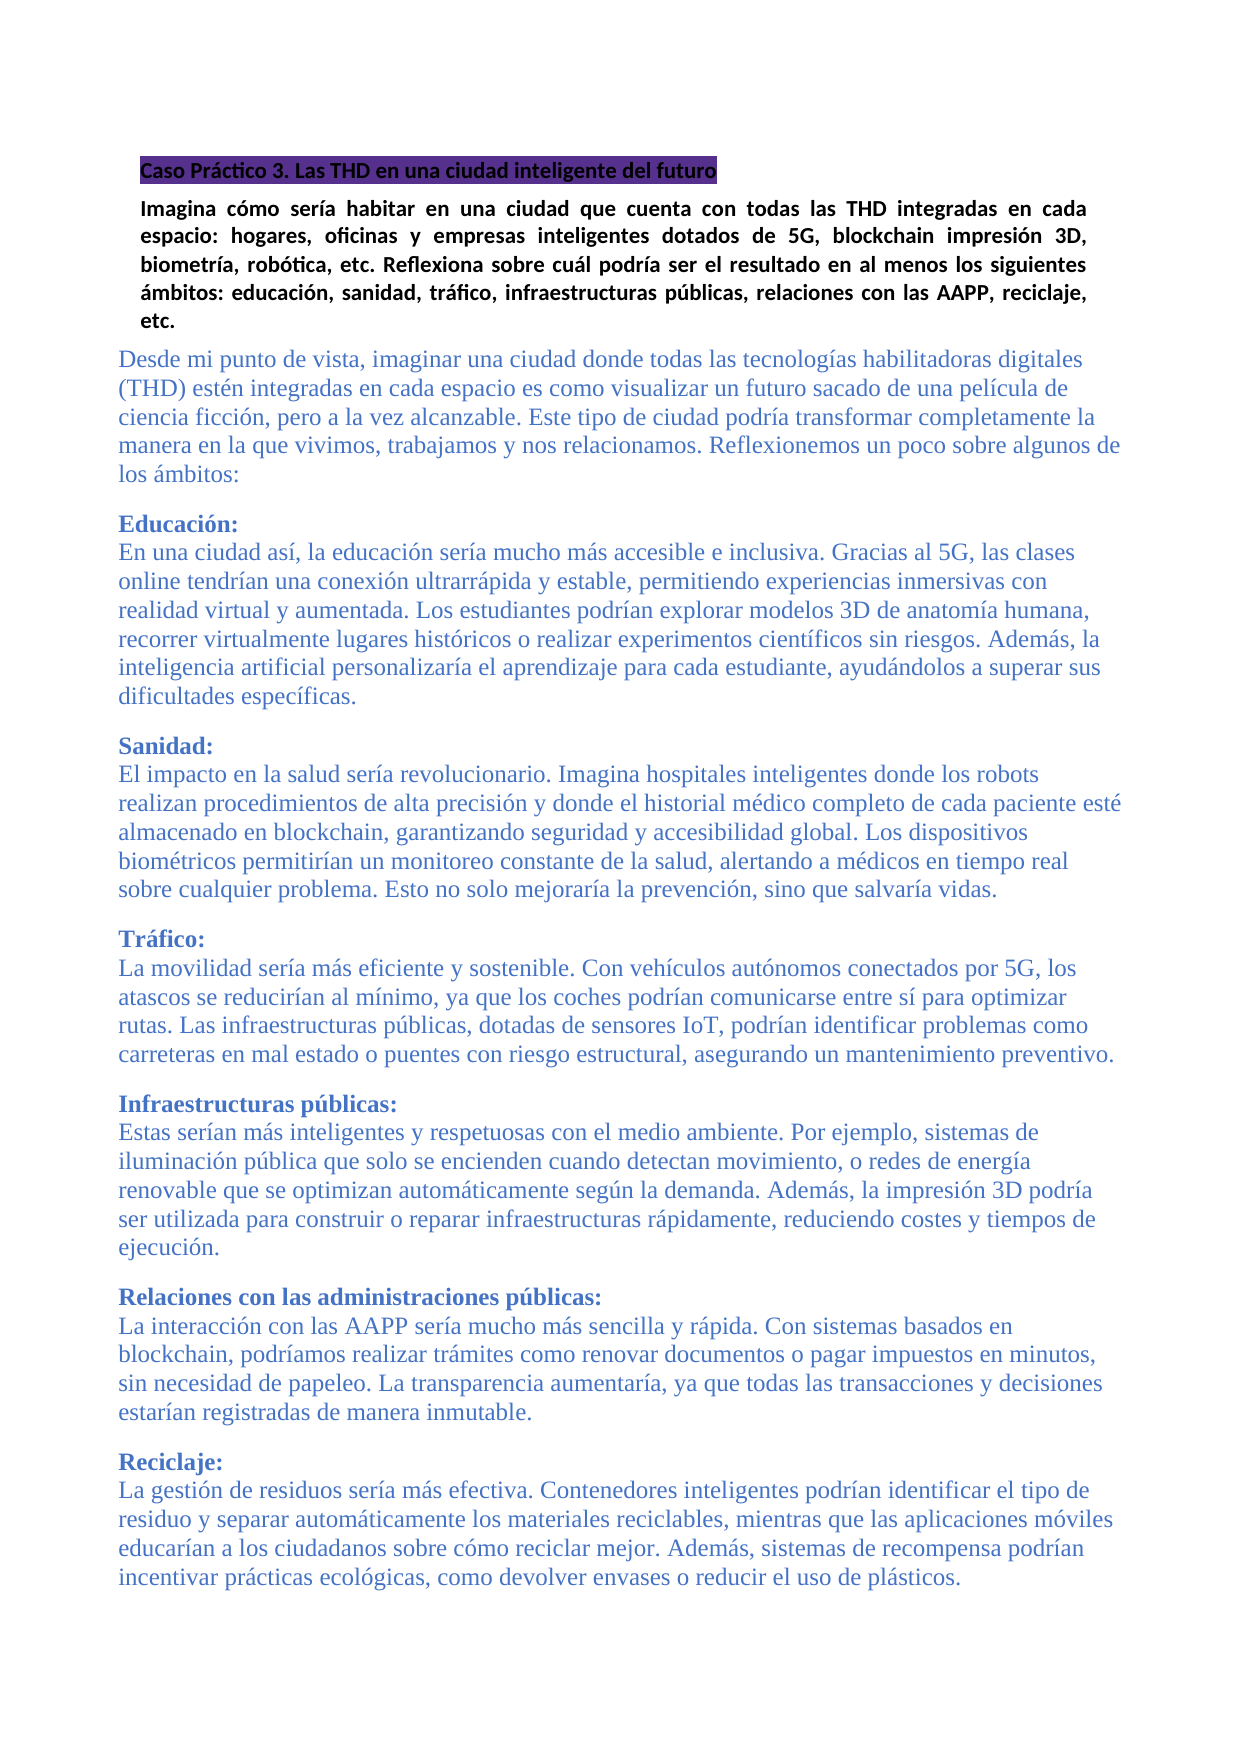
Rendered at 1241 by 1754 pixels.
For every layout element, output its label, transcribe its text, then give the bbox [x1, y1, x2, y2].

text Sanidad: El impacto en la salud sería revolucionario. Imagina hospitales inteligentes donde los robots realizan procedimientos de alta precisión y donde el historial médico completo de cada paciente esté almacenado en blockchain, garantizando seguridad y accesibilidad global. Los dispositivos biométricos permitirían un monitoreo constante de la salud, alertando a médicos en tiempo real sobre cualquier problema. Esto no solo mejoraría la prevención, sino que salvaría vidas. [118, 731, 1122, 903]
text Infraestructuras públicas: Estas serían más inteligentes y respetuosas con el medio ambiente. Por ejemplo, sistemas de iluminación pública que solo se encienden cuando detectan movimiento, o redes de energía renovable que se optimizan automáticamente según la demanda. Además, la impresión 3D podría ser utilizada para construir o reparar infraestructuras rápidamente, reduciendo costes y tiempos de ejecución. [118, 1089, 1122, 1261]
text Relaciones con las administraciones públicas: La interacción con las AAPP sería mucho más sencilla y rápida. Con sistemas basados en blockchain, podríamos realizar trámites como renovar documentos o pagar impuestos en minutos, sin necesidad de papeleo. La transparencia aumentaría, ya que todas las transacciones y decisiones estarían registradas de manera inmutable. [118, 1282, 1122, 1426]
text Desde mi punto de vista, imaginar una ciudad donde todas las tecnologías habilitadoras digitales (THD) estén integradas en cada espacio es como visualizar un futuro sacado de una película de ciencia ficción, pero a la vez alcanzable. Este tipo de ciudad podría transformar completamente la manera en la que vivimos, trabajamos y nos relacionamos. Reflexionemos un poco sobre algunos de los ámbitos: [118, 344, 1122, 488]
text Reciclaje: La gestión de residuos sería más efectiva. Contenedores inteligentes podrían identificar el tipo de residuo y separar automáticamente los materiales reciclables, mientras que las aplicaciones móviles educarían a los ciudadanos sobre cómo reciclar mejor. Además, sistemas de recompensa podrían incentivar prácticas ecológicas, como devolver envases o reducir el uso de plásticos. [118, 1447, 1122, 1590]
text Educación: En una ciudad así, la educación sería mucho más accesible e inclusiva. Gracias al 5G, las clases online tendrían una conexión ultrarrápida y estable, permitiendo experiencias inmersivas con realidad virtual y aumentada. Los estudiantes podrían explorar modelos 3D de anatomía humana, recorrer virtualmente lugares históricos o realizar experimentos científicos sin riesgos. Además, la inteligencia artificial personalizaría el aprendizaje para cada estudiante, ayudándolos a superar sus dificultades específicas. [118, 509, 1122, 710]
text Tráfico: La movilidad sería más eficiente y sostenible. Con vehículos autónomos conectados por 5G, los atascos se reducirían al mínimo, ya que los coches podrían comunicarse entre sí para optimizar rutas. Las infraestructuras públicas, dotadas de sensores IoT, podrían identificar problemas como carreteras en mal estado o puentes con riesgo estructural, asegurando un mantenimiento preventivo. [118, 924, 1122, 1068]
text Imagina cómo sería habitar en una ciudad que cuenta con todas las THD integradas en cada espacio: hogares, oficinas y empresas inteligentes dotados de 5G, blockchain impresión 3D, biometría, robótica, etc. Reflexiona sobre cuál podría ser el resultado en al menos los siguientes ámbitos: educación, sanidad, tráfico, infraestructuras públicas, relaciones con las AAPP, reciclaje, etc. [140, 194, 1088, 334]
text Caso Práctico 3. Las THD en una ciudad inteligente del futuro [140, 156, 1088, 184]
